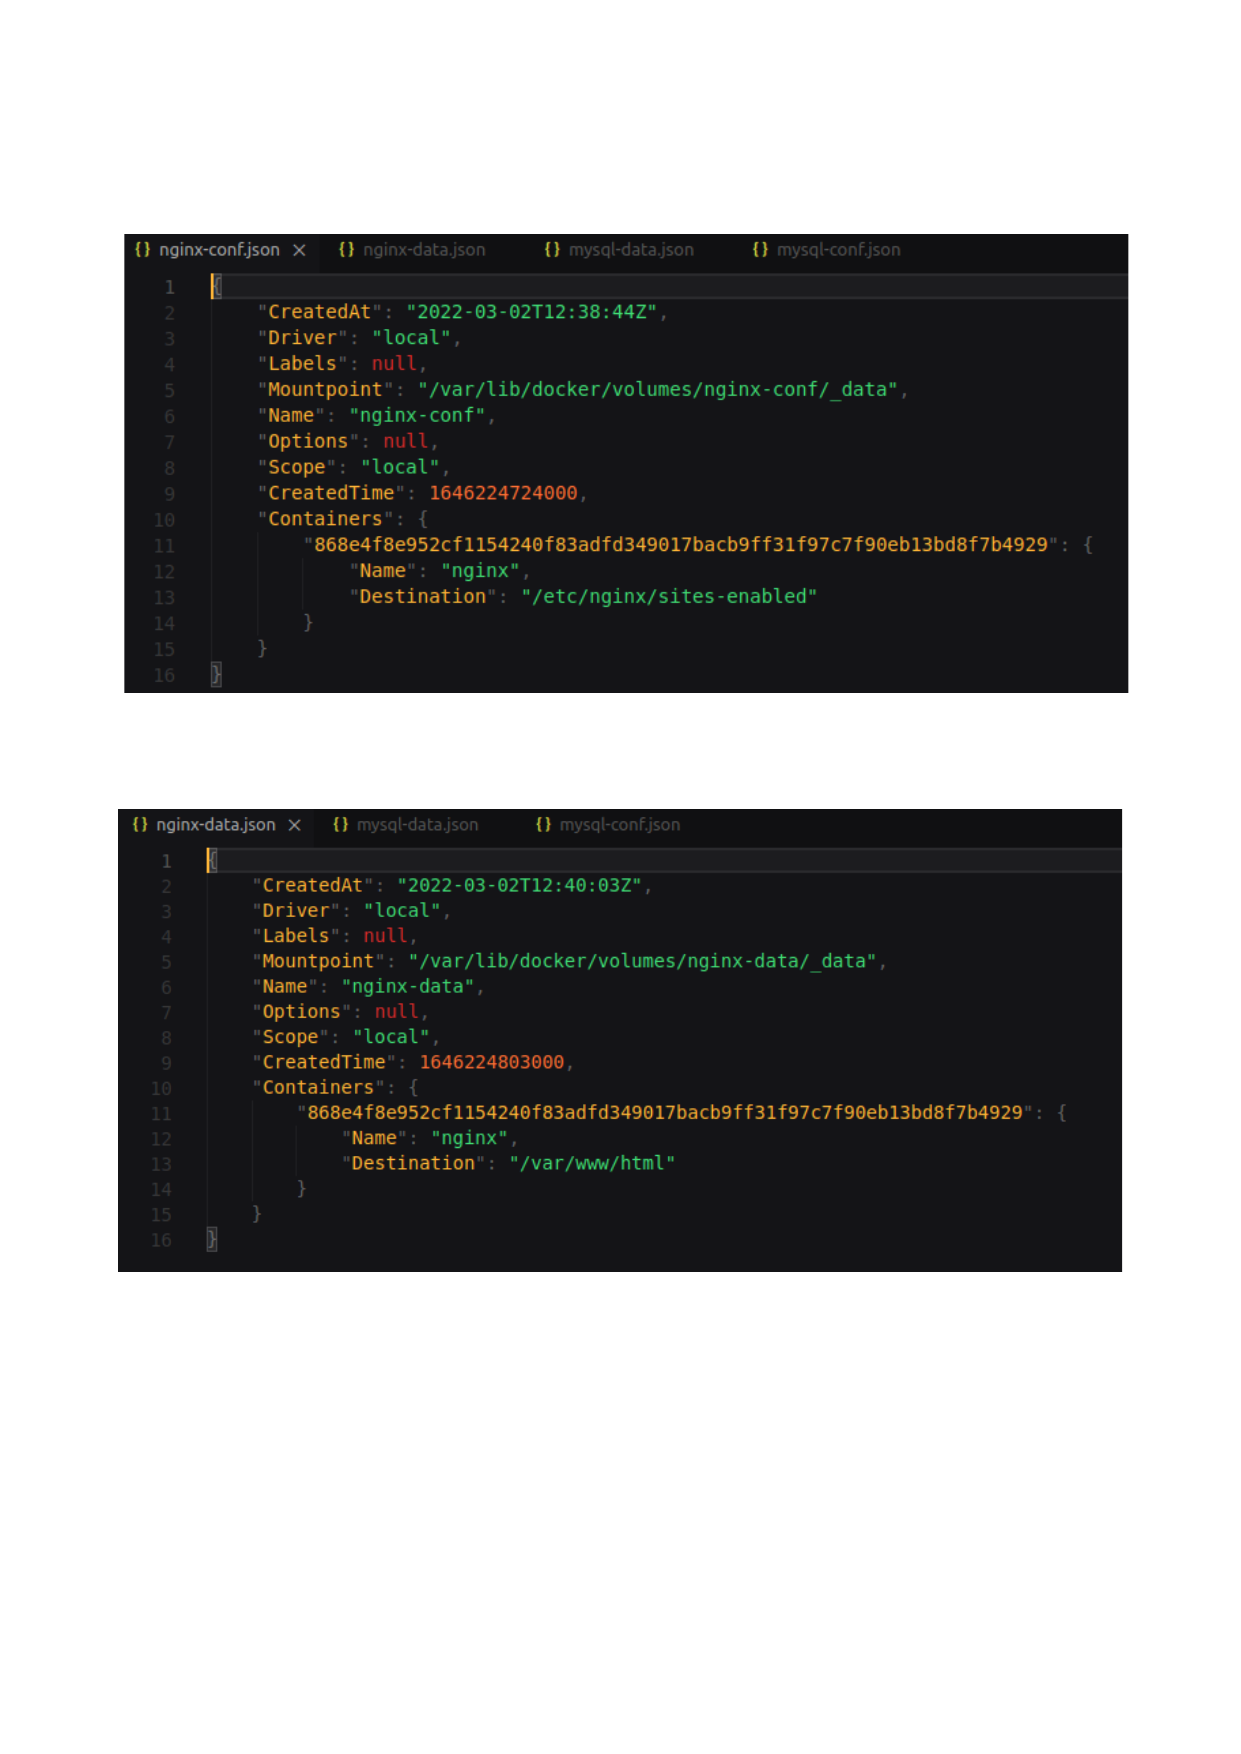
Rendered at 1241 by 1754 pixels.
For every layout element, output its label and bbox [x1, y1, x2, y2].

picture [118, 809, 1123, 1272]
picture [124, 234, 1129, 693]
